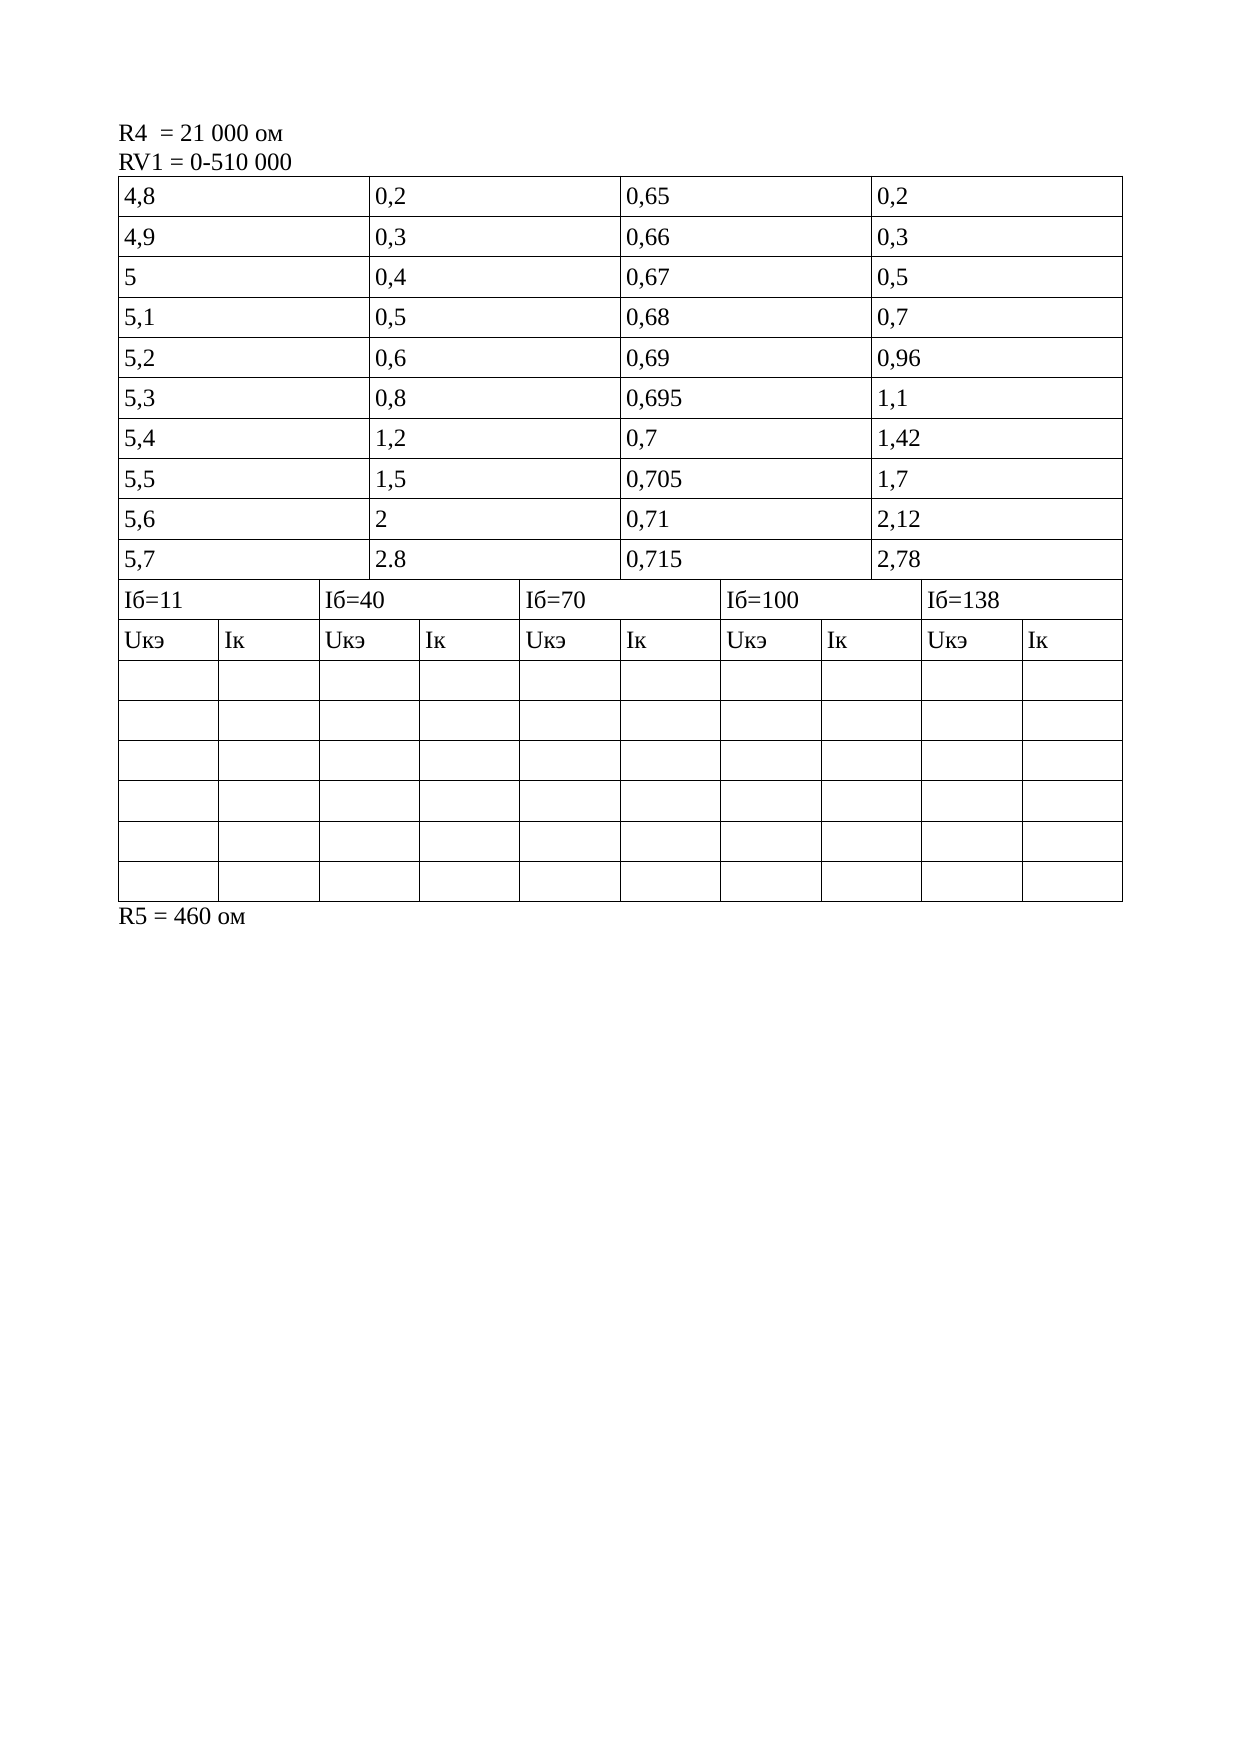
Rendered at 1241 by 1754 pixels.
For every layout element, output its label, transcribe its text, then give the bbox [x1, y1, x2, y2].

table_cell [621, 781, 720, 821]
table_cell [219, 862, 319, 901]
table_cell [320, 781, 419, 821]
table_cell 5,5 [119, 459, 369, 498]
table_cell [822, 741, 921, 780]
table_cell [520, 822, 620, 861]
table_cell Uкэ [320, 620, 419, 659]
table_cell [822, 781, 921, 821]
table_cell [520, 741, 620, 780]
table_cell [320, 862, 419, 901]
table_cell 0,68 [621, 298, 871, 337]
table_cell [320, 661, 419, 700]
table_cell [219, 661, 319, 700]
table_cell [119, 701, 218, 740]
table_cell 5 [119, 257, 369, 297]
table_cell Iк [420, 620, 519, 659]
table_cell 5,1 [119, 298, 369, 337]
table_cell Uкэ [119, 620, 218, 659]
table_cell [1023, 701, 1122, 740]
table_cell [420, 661, 519, 700]
table_cell Uкэ [520, 620, 620, 659]
table_cell [922, 701, 1022, 740]
table_cell Uкэ [922, 620, 1022, 659]
table_cell 0,705 [621, 459, 871, 498]
table_cell [520, 781, 620, 821]
table_cell [621, 862, 720, 901]
text R5 = 460 ом [118, 902, 1122, 930]
table_cell [320, 741, 419, 780]
table_cell 1,5 [370, 459, 620, 498]
table_cell [119, 822, 218, 861]
table_cell [721, 822, 821, 861]
table_cell [922, 781, 1022, 821]
table_header Iб=11 [119, 580, 319, 619]
table_cell [1023, 741, 1122, 780]
table_cell 1,1 [872, 378, 1122, 417]
table_cell 0,715 [621, 540, 871, 579]
table_cell 0,5 [872, 257, 1122, 297]
table_cell [621, 741, 720, 780]
table_cell 1,42 [872, 419, 1122, 458]
table_cell Uкэ [721, 620, 821, 659]
table_cell 0,5 [370, 298, 620, 337]
text RV1 = 0-510 000 [118, 147, 1122, 176]
table_cell [822, 862, 921, 901]
table_cell 2,78 [872, 540, 1122, 579]
table_cell [420, 822, 519, 861]
table_cell 2.8 [370, 540, 620, 579]
table_cell 1,7 [872, 459, 1122, 498]
table_cell Iк [1023, 620, 1122, 659]
table_cell 0,3 [872, 217, 1122, 256]
table_cell 5,6 [119, 499, 369, 538]
table_cell [721, 741, 821, 780]
table_cell [822, 661, 921, 700]
table_cell [822, 701, 921, 740]
table_cell 0,69 [621, 338, 871, 377]
table_cell 4,9 [119, 217, 369, 256]
table_cell [119, 661, 218, 700]
table_cell 2 [370, 499, 620, 538]
table_cell [420, 781, 519, 821]
table_cell [1023, 781, 1122, 821]
table_cell [320, 822, 419, 861]
table_cell 0,7 [872, 298, 1122, 337]
table_cell [219, 781, 319, 821]
table_cell [219, 701, 319, 740]
table_cell [721, 862, 821, 901]
table_cell [922, 741, 1022, 780]
table_cell [420, 862, 519, 901]
table_cell Iк [219, 620, 319, 659]
table_header 0,2 [370, 177, 620, 216]
table_cell [320, 701, 419, 740]
table_header Iб=138 [922, 580, 1122, 619]
table_cell [922, 862, 1022, 901]
table_cell [721, 701, 821, 740]
table_cell 0,3 [370, 217, 620, 256]
table_cell [119, 781, 218, 821]
table_header Iб=70 [520, 580, 720, 619]
table_cell 0,4 [370, 257, 620, 297]
table_cell [621, 822, 720, 861]
table_cell [520, 661, 620, 700]
table_cell [1023, 822, 1122, 861]
table_cell [420, 701, 519, 740]
table_header 0,2 [872, 177, 1122, 216]
table_cell [922, 822, 1022, 861]
table_cell [520, 701, 620, 740]
table_cell 1,2 [370, 419, 620, 458]
table_cell 0,695 [621, 378, 871, 417]
text R4 = 21 000 ом [118, 118, 1122, 147]
table_cell [822, 822, 921, 861]
table_cell [119, 741, 218, 780]
table_cell [922, 661, 1022, 700]
table_header Iб=100 [721, 580, 921, 619]
table_cell [721, 661, 821, 700]
table_cell Iк [822, 620, 921, 659]
table_cell 5,4 [119, 419, 369, 458]
table_cell 0,71 [621, 499, 871, 538]
table_cell [420, 741, 519, 780]
table_cell [520, 862, 620, 901]
table_cell [621, 661, 720, 700]
table_cell 0,7 [621, 419, 871, 458]
table_cell 0,6 [370, 338, 620, 377]
table_cell 0,8 [370, 378, 620, 417]
table_cell [219, 822, 319, 861]
table_cell [1023, 862, 1122, 901]
table_cell 0,96 [872, 338, 1122, 377]
table_cell 2,12 [872, 499, 1122, 538]
table_cell [119, 862, 218, 901]
table_cell [219, 741, 319, 780]
table_header Iб=40 [320, 580, 519, 619]
table_cell 5,7 [119, 540, 369, 579]
table_cell [721, 781, 821, 821]
table_cell 0,67 [621, 257, 871, 297]
table_cell 5,3 [119, 378, 369, 417]
table_header 0,65 [621, 177, 871, 216]
table_cell 0,66 [621, 217, 871, 256]
table_cell 5,2 [119, 338, 369, 377]
table_cell [1023, 661, 1122, 700]
table_cell [621, 701, 720, 740]
table_header 4,8 [119, 177, 369, 216]
table_cell Iк [621, 620, 720, 659]
